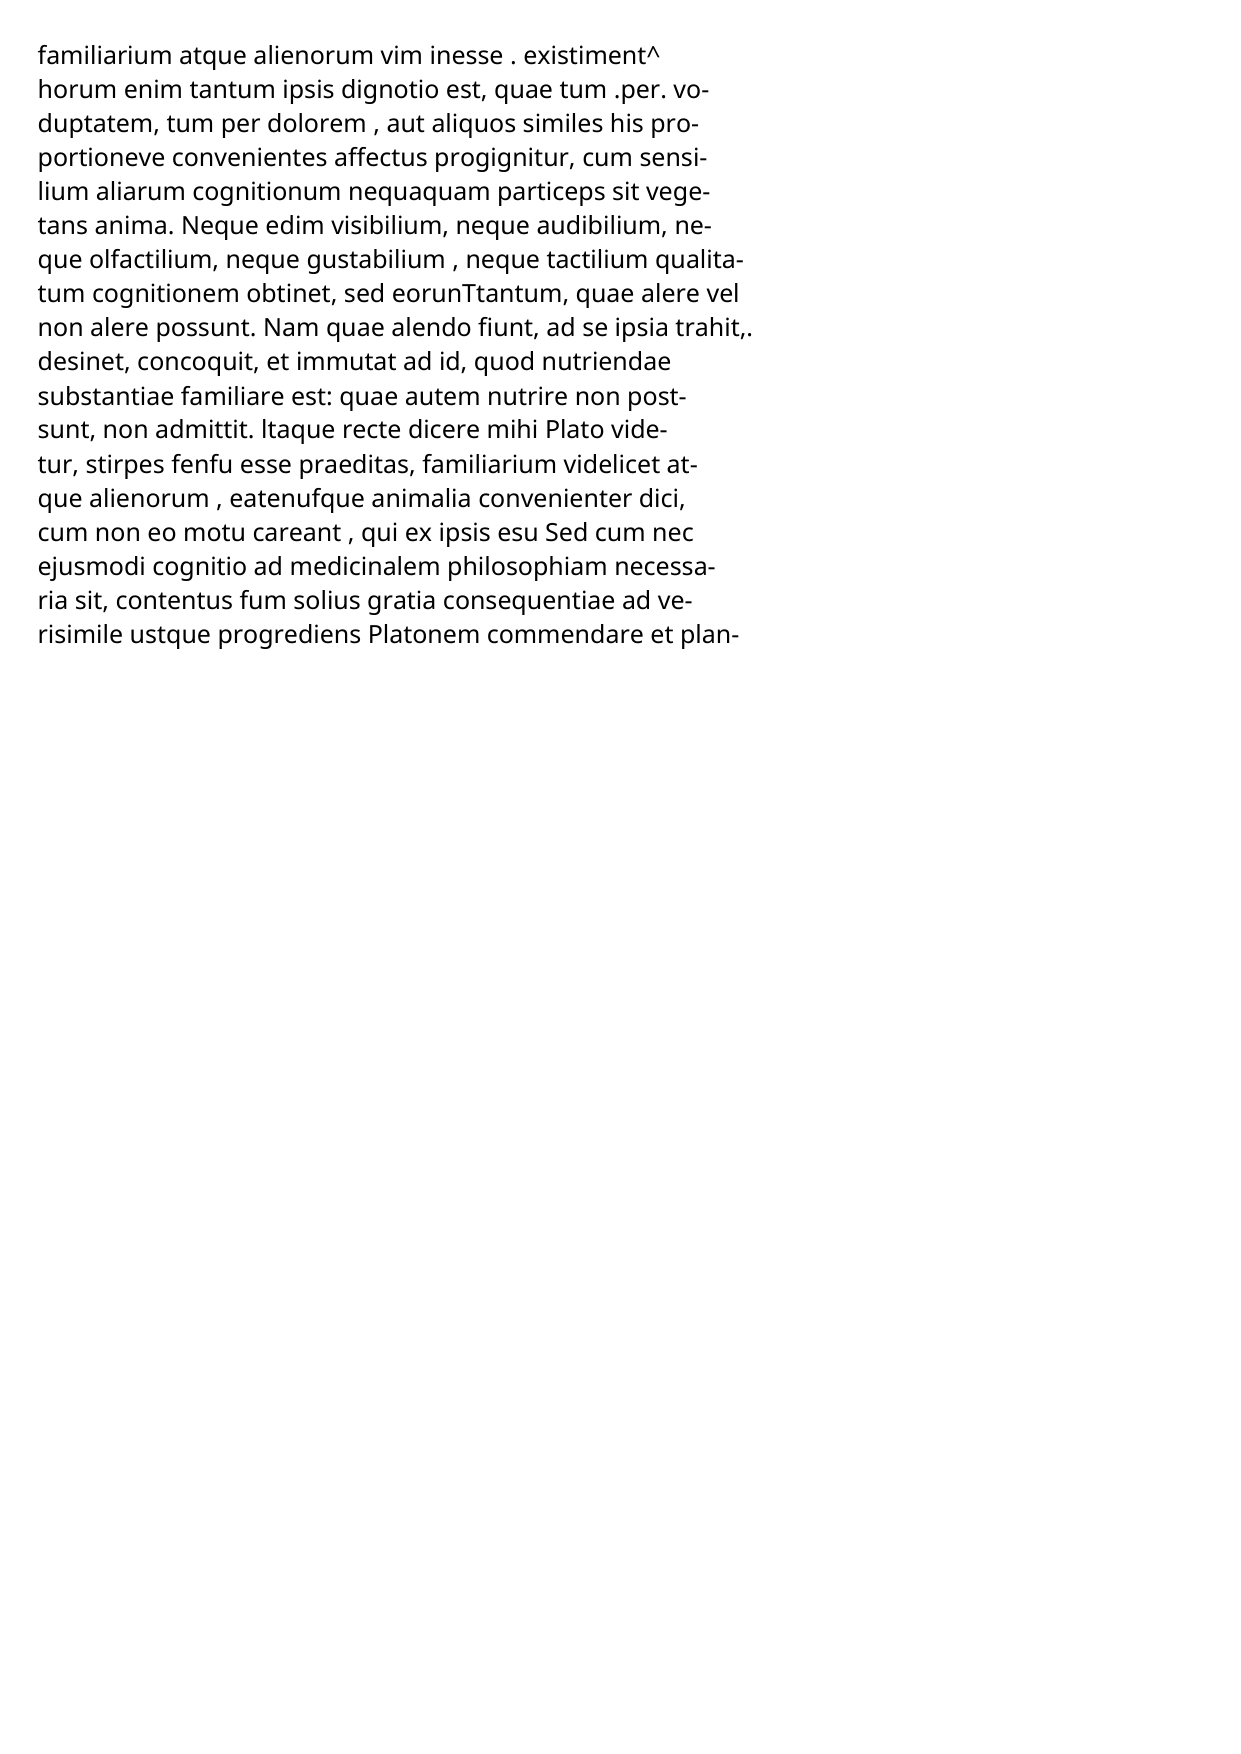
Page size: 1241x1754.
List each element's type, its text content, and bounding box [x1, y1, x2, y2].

text familiarium atque alienorum vim inesse . existiment^ horum enim tantum ipsis dignotio est, quae tum .per. vo- duptatem, tum per dolorem , aut aliquos similes his pro- portioneve convenientes affectus progignitur, cum sensi- lium aliarum cognitionum nequaquam particeps sit vege- tans anima. Neque edim visibilium, neque audibilium, ne- que olfactilium, neque gustabilium , neque tactilium qualita- tum cognitionem obtinet, sed eorunTtantum, quae alere vel non alere possunt. Nam quae alendo fiunt, ad se ipsia trahit,. desinet, concoquit, et immutat ad id, quod nutriendae substantiae familiare est: quae autem nutrire non post- sunt, non admittit. ltaque recte dicere mihi Plato vide- tur, stirpes fenfu esse praeditas, familiarium videlicet at- que alienorum , eatenufque animalia convenienter dici, cum non eo motu careant , qui ex ipsis esu Sed cum nec ejusmodi cognitio ad medicinalem philosophiam necessa- ria sit, contentus fum solius gratia consequentiae ad ve- risimile ustque progrediens Platonem commendare et plan- [37, 37, 1203, 651]
